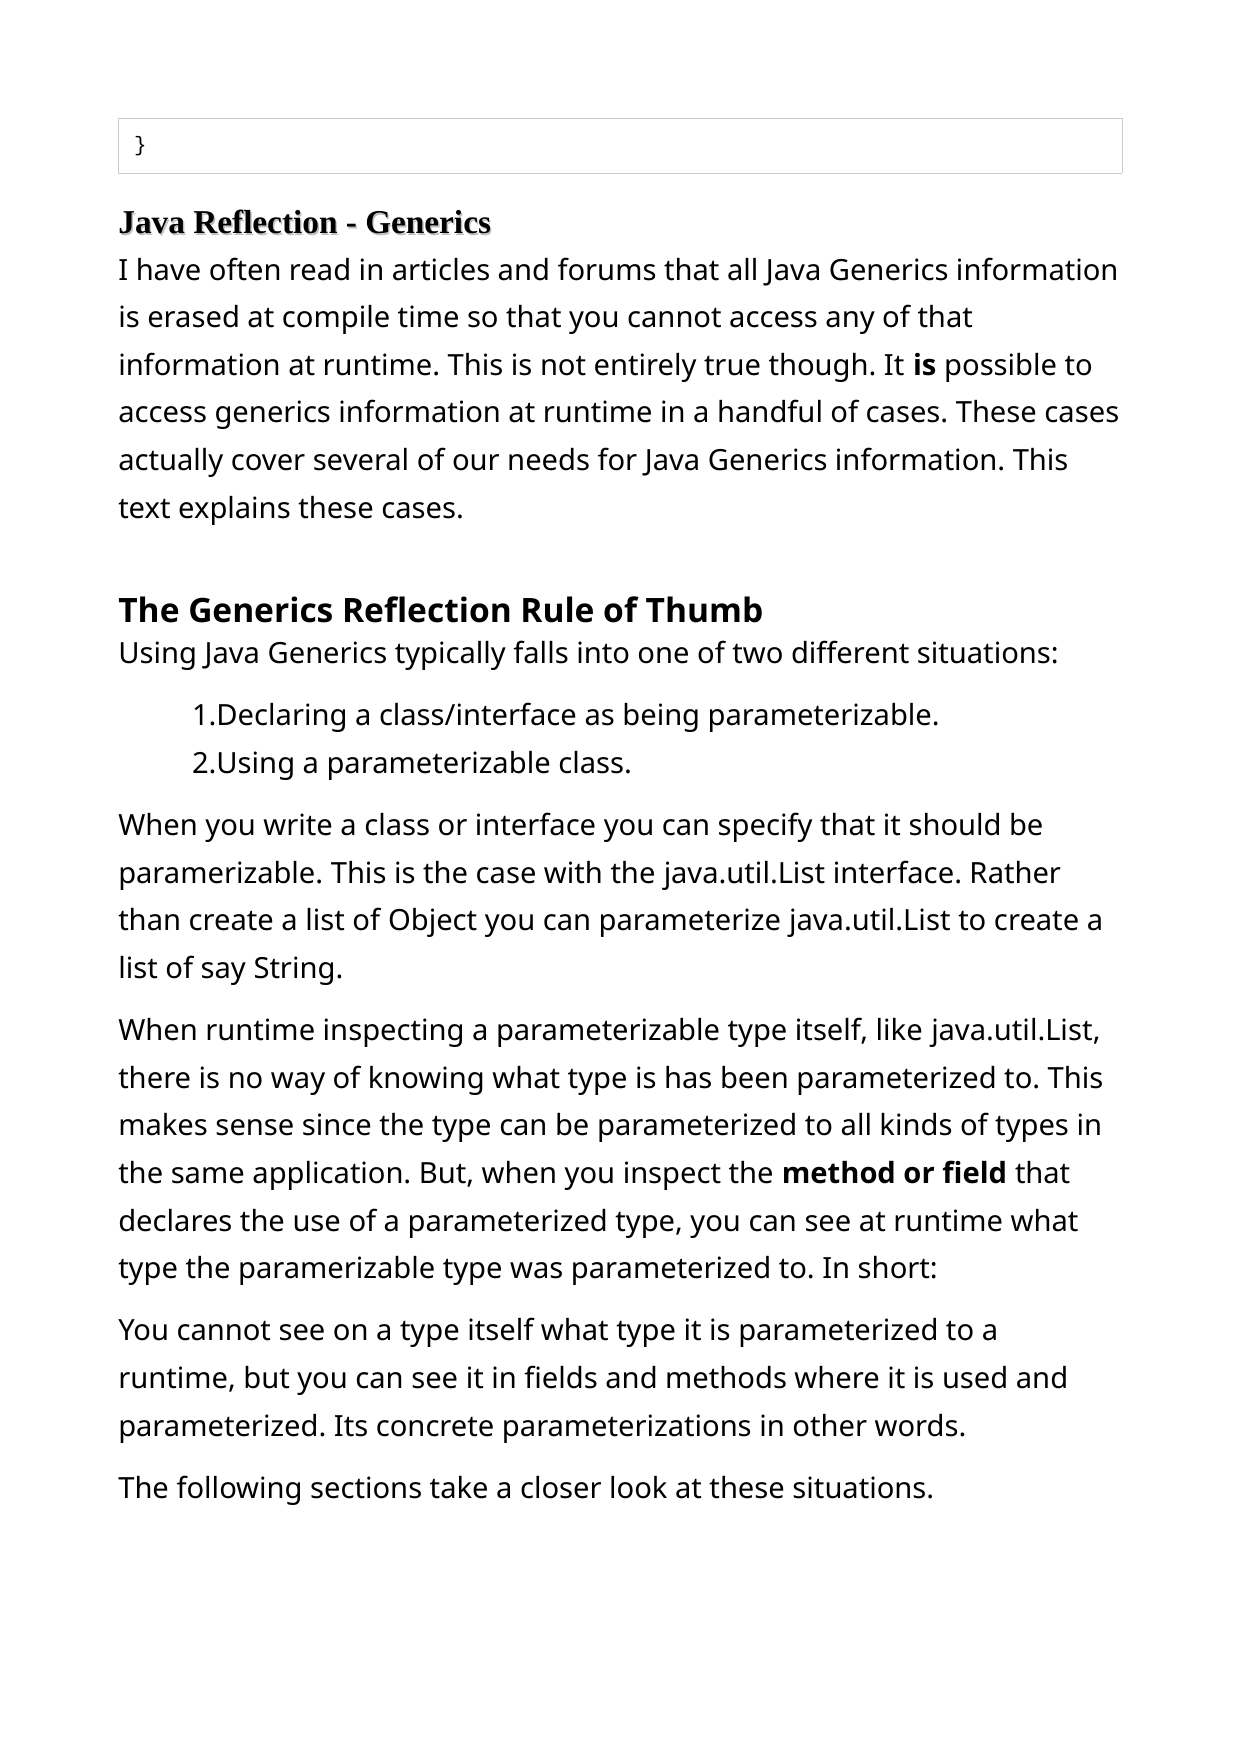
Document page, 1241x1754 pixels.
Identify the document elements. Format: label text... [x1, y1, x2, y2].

text The following sections take a closer look at these situations. [118, 1467, 1122, 1507]
text When you write a class or interface you can specify that it should be paramerizable. This is the case with the java.util.List interface. Rather than create a list of Object you can parameterize java.util.List to create a list of say String. [118, 804, 1122, 987]
subtitle The Generics Reflection Rule of Thumb [118, 587, 1122, 632]
list Using a parameterizable class. [118, 742, 1122, 782]
text You cannot see on a type itself what type it is parameterized to a runtime, but you can see it in fields and methods where it is used and parameterized. Its concrete parameterizations in other words. [118, 1309, 1122, 1444]
text } [119, 119, 1122, 173]
text When runtime inspecting a parameterizable type itself, like java.util.List, there is no way of knowing what type is has been parameterized to. This makes sense since the type can be parameterized to all kinds of types in the same application. But, when you inspect the method or field that declares the use of a parameterized type, you can see at runtime what type the paramerizable type was parameterized to. In short: [118, 1009, 1122, 1287]
text Java Reflection - Generics I have often read in articles and forums that all Java Generics information is erased at compile time so that you cannot access any of that information at runtime. This is not entirely true though. It is possible to access generics information at runtime in a handful of cases. These cases actually cover several of our needs for Java Generics information. This text explains these cases. [118, 203, 1122, 527]
list Declaring a class/interface as being parameterizable. [118, 694, 1122, 734]
text Using Java Generics typically falls into one of two different situations: [118, 632, 1122, 672]
